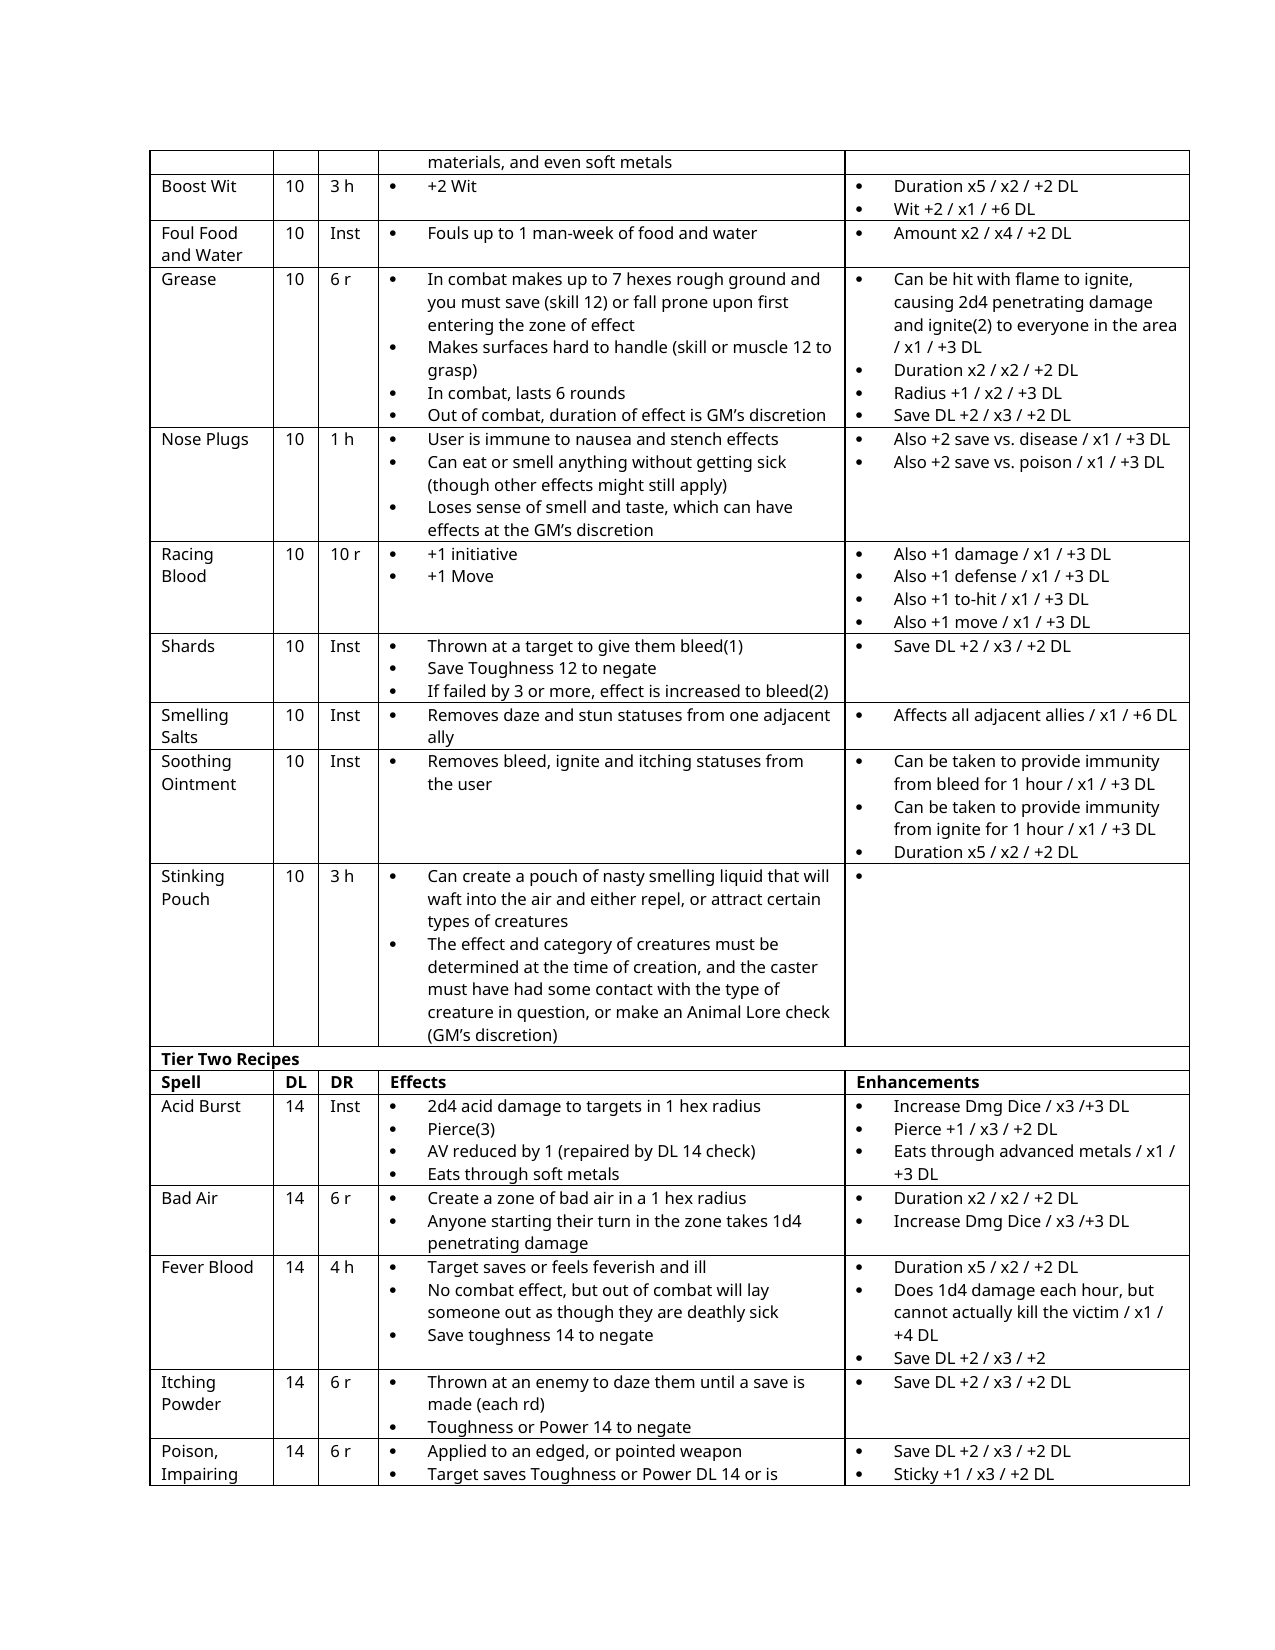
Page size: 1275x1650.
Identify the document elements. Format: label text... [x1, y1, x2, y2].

table_cell DL [274, 1071, 318, 1093]
table_cell Inst [319, 750, 378, 863]
table_cell 6 r [319, 1370, 378, 1438]
table_cell Inst [319, 634, 378, 702]
table_cell [846, 151, 1189, 174]
table_cell 14 [274, 1186, 318, 1254]
table_cell Acid Burst [151, 1095, 273, 1185]
table_cell 10 [274, 221, 318, 267]
table_cell Save DL +2 / x3 / +2 DL Sticky +1 / x3 / +2 DL [846, 1439, 1189, 1485]
table_cell 3 h [319, 864, 378, 1046]
table_cell Duration x2 / x2 / +2 DL Increase Dmg Dice / x3 /+3 DL [846, 1186, 1189, 1254]
table_cell 10 [274, 428, 318, 541]
table_cell 10 [274, 703, 318, 749]
table_cell Smelling Salts [151, 703, 273, 749]
table_cell 6 r [319, 1439, 378, 1485]
table_cell Inst [319, 221, 378, 267]
table_cell 1 h [319, 428, 378, 541]
table_cell Increase Dmg Dice / x3 /+3 DL Pierce +1 / x3 / +2 DL Eats through advanced metals / x1 / +3 DL [846, 1095, 1189, 1185]
table_cell 4 h [319, 1256, 378, 1369]
table_cell 10 [274, 634, 318, 702]
table_cell User is immune to nausea and stench effects Can eat or smell anything without getting sick (though other effects might still apply) Loses sense of smell and taste, which can have effects at the GM’s discretion [379, 428, 844, 541]
table_cell In combat makes up to 7 hexes rough ground and you must save (skill 12) or fall prone upon first entering the zone of effect Makes surfaces hard to handle (skill or muscle 12 to grasp) In combat, lasts 6 rounds Out of combat, duration of effect is GM’s discretion [379, 268, 844, 427]
table_cell Bad Air [151, 1186, 273, 1254]
table_cell Can create a pouch of nasty smelling liquid that will waft into the air and either repel, or attract certain types of creatures The effect and category of creatures must be determined at the time of creation, and the caster must have had some contact with the type of creature in question, or make an Animal Lore check (GM’s discretion) [379, 864, 844, 1046]
table_cell Spell [151, 1071, 273, 1093]
table_cell 6 r [319, 268, 378, 427]
table_cell Fouls up to 1 man-week of food and water [379, 221, 844, 267]
table_cell Itching Powder [151, 1370, 273, 1438]
table_cell 10 [274, 750, 318, 863]
table_cell 14 [274, 1095, 318, 1185]
table_cell Thrown at a target to give them bleed(1) Save Toughness 12 to negate If failed by 3 or more, effect is increased to bleed(2) [379, 634, 844, 702]
table_cell Racing Blood [151, 542, 273, 633]
table_cell materials, and even soft metals [379, 151, 844, 174]
table_cell Inst [319, 703, 378, 749]
table_cell Soothing Ointment [151, 750, 273, 863]
table_cell Fever Blood [151, 1256, 273, 1369]
table_cell Grease [151, 268, 273, 427]
table_cell Removes bleed, ignite and itching statuses from the user [379, 750, 844, 863]
table_cell Tier Two Recipes [151, 1047, 1189, 1070]
table_cell 2d4 acid damage to targets in 1 hex radius Pierce(3) AV reduced by 1 (repaired by DL 14 check) Eats through soft metals [379, 1095, 844, 1185]
table_cell +1 initiative +1 Move [379, 542, 844, 633]
table_cell Can be taken to provide immunity from bleed for 1 hour / x1 / +3 DL Can be taken to provide immunity from ignite for 1 hour / x1 / +3 DL Duration x5 / x2 / +2 DL [846, 750, 1189, 863]
table_cell Inst [319, 1095, 378, 1185]
table_cell Affects all adjacent allies / x1 / +6 DL [846, 703, 1189, 749]
table_cell Also +1 damage / x1 / +3 DL Also +1 defense / x1 / +3 DL Also +1 to-hit / x1 / +3 DL Also +1 move / x1 / +3 DL [846, 542, 1189, 633]
table_cell 10 [274, 268, 318, 427]
table_cell Save DL +2 / x3 / +2 DL [846, 634, 1189, 702]
table_cell Duration x5 / x2 / +2 DL Does 1d4 damage each hour, but cannot actually kill the victim / x1 / +4 DL Save DL +2 / x3 / +2 [846, 1256, 1189, 1369]
table_cell Enhancements [846, 1071, 1189, 1093]
table_cell [846, 864, 1189, 1046]
table_cell [151, 151, 273, 174]
table_cell Effects [379, 1071, 844, 1093]
table_cell 3 h [319, 175, 378, 220]
table_cell Applied to an edged, or pointed weapon Target saves Toughness or Power DL 14 or is [379, 1439, 844, 1485]
table_cell Target saves or feels feverish and ill No combat effect, but out of combat will lay someone out as though they are deathly sick Save toughness 14 to negate [379, 1256, 844, 1369]
table_cell [319, 151, 378, 174]
table_cell Save DL +2 / x3 / +2 DL [846, 1370, 1189, 1438]
table_cell Removes daze and stun statuses from one adjacent ally [379, 703, 844, 749]
table_cell 10 [274, 864, 318, 1046]
table_cell Stinking Pouch [151, 864, 273, 1046]
table_cell [274, 151, 318, 174]
table_cell Duration x5 / x2 / +2 DL Wit +2 / x1 / +6 DL [846, 175, 1189, 220]
table_cell Foul Food and Water [151, 221, 273, 267]
table_cell Nose Plugs [151, 428, 273, 541]
table_cell Poison, Impairing [151, 1439, 273, 1485]
table_cell 10 r [319, 542, 378, 633]
table_cell 10 [274, 542, 318, 633]
table_cell Boost Wit [151, 175, 273, 220]
table_cell Shards [151, 634, 273, 702]
table_cell 14 [274, 1439, 318, 1485]
table_cell 14 [274, 1370, 318, 1438]
table_cell +2 Wit [379, 175, 844, 220]
table_cell 6 r [319, 1186, 378, 1254]
table_cell Also +2 save vs. disease / x1 / +3 DL Also +2 save vs. poison / x1 / +3 DL [846, 428, 1189, 541]
table_cell Thrown at an enemy to daze them until a save is made (each rd) Toughness or Power 14 to negate [379, 1370, 844, 1438]
table_cell Create a zone of bad air in a 1 hex radius Anyone starting their turn in the zone takes 1d4 penetrating damage [379, 1186, 844, 1254]
table_cell DR [319, 1071, 378, 1093]
table_cell Amount x2 / x4 / +2 DL [846, 221, 1189, 267]
table_cell Can be hit with flame to ignite, causing 2d4 penetrating damage and ignite(2) to everyone in the area / x1 / +3 DL Duration x2 / x2 / +2 DL Radius +1 / x2 / +3 DL Save DL +2 / x3 / +2 DL [846, 268, 1189, 427]
table_cell 14 [274, 1256, 318, 1369]
table_cell 10 [274, 175, 318, 220]
